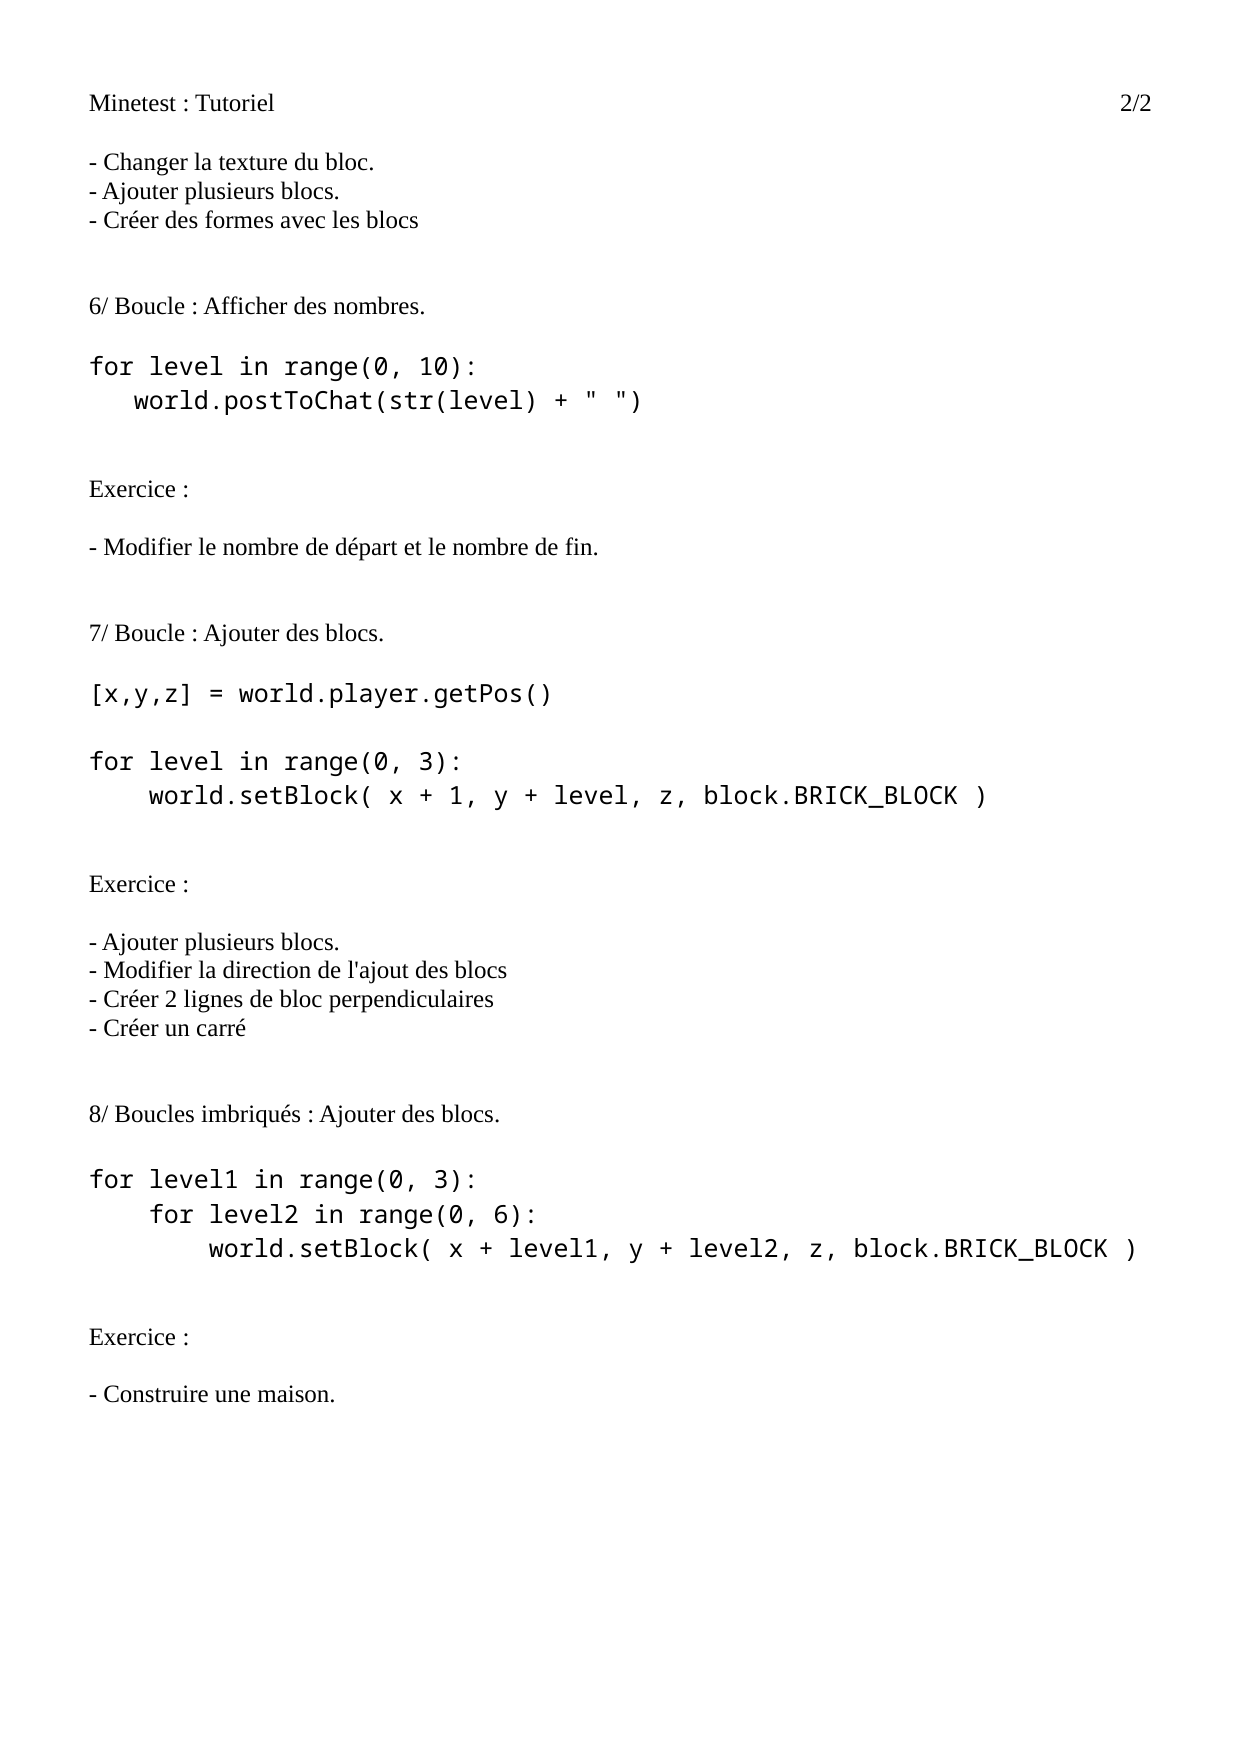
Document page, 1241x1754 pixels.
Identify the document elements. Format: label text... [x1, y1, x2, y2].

text for level2 in range(0, 6): [88, 1196, 1152, 1230]
text Exercice : [88, 869, 1152, 898]
text world.setBlock( x + 1, y + level, z, block.BRICK_BLOCK ) [88, 778, 1152, 812]
text - Ajouter plusieurs blocs. [88, 176, 1152, 205]
text for level in range(0, 10): [88, 349, 1152, 383]
text 8/ Boucles imbriqués : Ajouter des blocs. [88, 1099, 1152, 1128]
text - Modifier le nombre de départ et le nombre de fin. [88, 532, 1152, 561]
text [x,y,z] = world.player.getPos() [88, 676, 1152, 710]
text world.setBlock( x + level1, y + level2, z, block.BRICK_BLOCK ) [88, 1230, 1152, 1264]
text - Modifier la direction de l'ajout des blocs [88, 956, 1152, 984]
text world.postToChat(str(level) + " ") [88, 383, 1152, 417]
text 7/ Boucle : Ajouter des blocs. [88, 618, 1152, 647]
text for level in range(0, 3): [88, 744, 1152, 778]
text Exercice : [88, 1322, 1152, 1351]
text - Ajouter plusieurs blocs. [88, 927, 1152, 956]
text - Changer la texture du bloc. [88, 147, 1152, 176]
text - Créer un carré [88, 1013, 1152, 1042]
text 6/ Boucle : Afficher des nombres. [88, 291, 1152, 320]
text for level1 in range(0, 3): [88, 1162, 1152, 1196]
text Exercice : [88, 474, 1152, 503]
text - Créer des formes avec les blocs [88, 205, 1152, 234]
text - Créer 2 lignes de bloc perpendiculaires [88, 984, 1152, 1013]
text - Construire une maison. [88, 1379, 1152, 1408]
